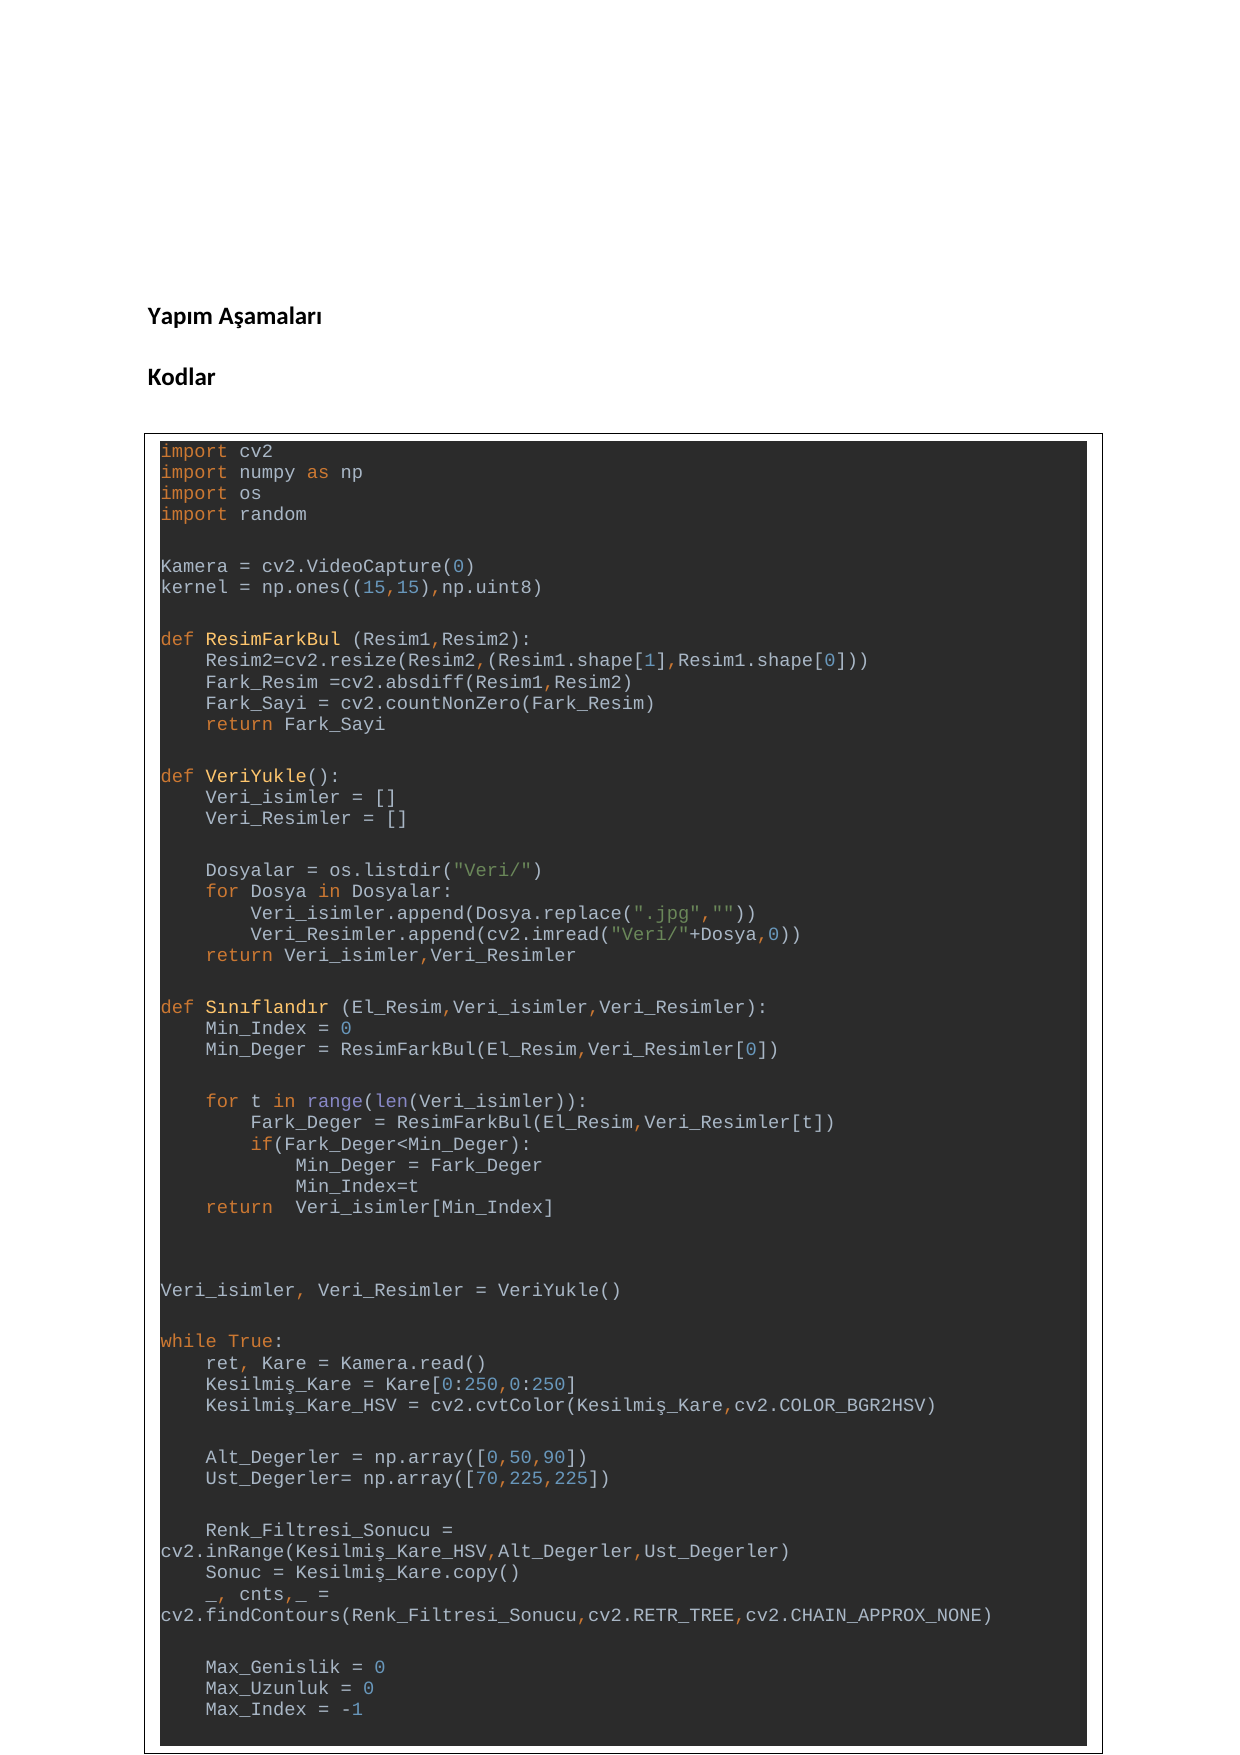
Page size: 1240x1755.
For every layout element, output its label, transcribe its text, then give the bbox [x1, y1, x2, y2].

text Kodlar [148, 361, 1092, 392]
text import cv2 import numpy as np import os import random Kamera = cv2.VideoCapture(0) kernel = np.ones((15,15),np.uint8) def ResimFarkBul (Resim1,Resim2): Resim2=cv2.resize(Resim2,(Resim1.shape[1],Resim1.shape[0])) Fark_Resim =cv2.absdiff(Resim1,Resim2) Fark_Sayi = cv2.countNonZero(Fark_Resim) return Fark_Sayi def VeriYukle(): Veri_isimler = [] Veri_Resimler = [] Dosyalar = os.listdir("Veri/") for Dosya in Dosyalar: Veri_isimler.append(Dosya.replace(".jpg","")) Veri_Resimler.append(cv2.imread("Veri/"+Dosya,0)) return Veri_isimler,Veri_Resimler def Sınıflandır (El_Resim,Veri_isimler,Veri_Resimler): Min_Index = 0 Min_Deger = ResimFarkBul(El_Resim,Veri_Resimler[0]) for t in range(len(Veri_isimler)): Fark_Deger = ResimFarkBul(El_Resim,Veri_Resimler[t]) if(Fark_Deger<Min_Deger): Min_Deger = Fark_Deger Min_Index=t return Veri_isimler[Min_Index] Veri_isimler, Veri_Resimler = VeriYukle() while True: ret, Kare = Kamera.read() Kesilmiş_Kare = Kare[0:250,0:250] Kesilmiş_Kare_HSV = cv2.cvtColor(Kesilmiş_Kare,cv2.COLOR_BGR2HSV) Alt_Degerler = np.array([0,50,90]) Ust_Degerler= np.array([70,225,225]) Renk_Filtresi_Sonucu = cv2.inRange(Kesilmiş_Kare_HSV,Alt_Degerler,Ust_Degerler) Sonuc = Kesilmiş_Kare.copy() _, cnts,_ = cv2.findContours(Renk_Filtresi_Sonucu,cv2.RETR_TREE,cv2.CHAIN_APPROX_NONE) Max_Genislik = 0 Max_Uzunluk = 0 Max_Index = -1 for t in range (len(cnts)): cnt = cnts[t] x,y,w,h = cv2.boundingRect(cnt) if (w > Max_Genislik and h > Max_Uzunluk): Max_Uzunluk = h Max_Genislik = w Max_Index = t if(len(cnts)>0): x,y,w,h = cv2.boundingRect(cnts[Max_Index]) cv2.rectangle(Sonuc,(x,y),(x+w,y+h),(0,255,0),2) El_Resim = Renk_Filtresi_Sonucu[y:y+h,x:x+w] cv2.imshow("El_Resim",El_Resim) print(Sınıflandır(El_Resim,Veri_isimler,Veri_Resimler)) taskagitmakas = ["Tas", "Kagit", "Makass"] a= "" Tas = taskagitmakas[0] Kagit = taskagitmakas[1] Makass = taskagitmakas[2] gir = Sınıflandır(El_Resim,Veri_isimler,Veri_Resimler) if (len(gir) == len(a)): print("şuan el görüntüsü yok") gir = Sınıflandır(El_Resim, Veri_isimler, Veri_Resimler) elif(len(gir) != len(a)): a = random.choice(taskagitmakas) print("BİLGİSAYAR", a, "SEÇTİ") print(len(gir)) print("a:", len(a)) if gir == Kagit: if Kagit == a: print("BERABERE") print("----------") elif Tas == a: print("KAZANDINIZ") print("----------") elif Makass == a: print("KAYBETTİNİZ") print("----------") elif gir == Tas: if Tas == a: print("BERABERE") print("----------") elif Kagit == a: print("KAYBETTİNİZ") print("----------") elif Makass == a: print("KAZANDINIZ") print("----------") elif gir == Makass: if Makass == a: print("BERABERE") print("----------") elif Tas == a: print("KAYBETTİNİZ") print("----------") elif Kagit == a: print("KAZANDINIZ") print("----------") cv2.imshow("Kare", Kare) cv2.imshow("Kesilmiş_Kare", Kesilmiş_Kare) cv2.imshow("Renk_Filtresi_Sonucu", Renk_Filtresi_Sonucu) cv2.imshow("Sonuc",Sonuc) if cv2.waitKey(1) & 0xFF == ord('q'): break Kamera.release() cv2.destroyAllWindows() [160, 441, 1087, 1746]
text Yapım Aşamaları [148, 300, 1092, 331]
